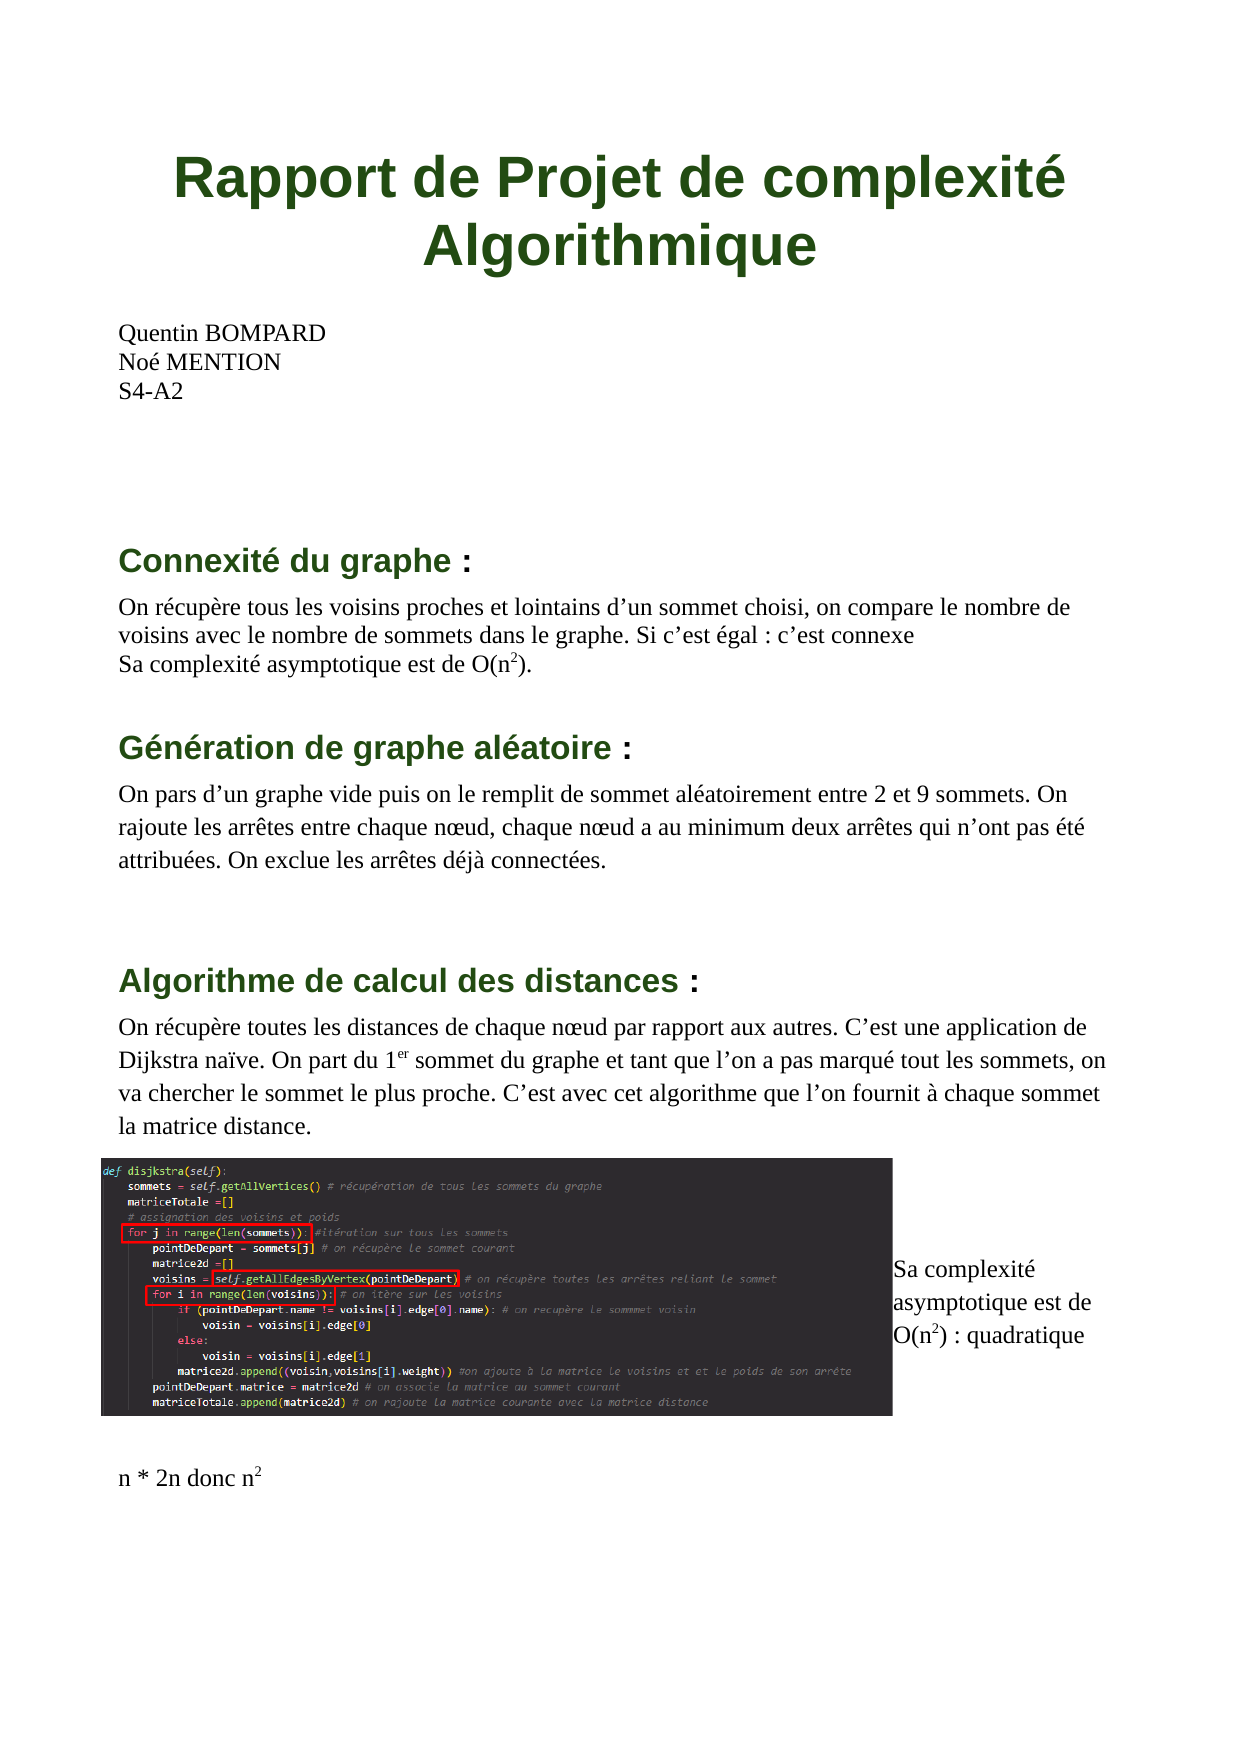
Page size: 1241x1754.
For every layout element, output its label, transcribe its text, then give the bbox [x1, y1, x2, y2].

text On pars d’un graphe vide puis on le remplit de sommet aléatoirement entre 2 et 9 sommets. On rajoute les arrêtes entre chaque nœud, chaque nœud a au minimum deux arrêtes qui n’ont pas été attribuées. On exclue les arrêtes déjà connectées. [118, 779, 1122, 873]
picture [101, 1158, 893, 1416]
text On récupère toutes les distances de chaque nœud par rapport aux autres. C’est une application de Dijkstra naïve. On part du 1er sommet du graphe et tant que l’on a pas marqué tout les sommets, on va chercher le sommet le plus proche. C’est avec cet algorithme que l’on fournit à chaque sommet la matrice distance. [118, 1012, 1122, 1140]
text On récupère tous les voisins proches et lointains d’un sommet choisi, on compare le nombre de voisins avec le nombre de sommets dans le graphe. Si c’est égal : c’est connexe [118, 592, 1122, 649]
title Rapport de Projet de complexité Algorithmique [118, 143, 1122, 277]
text S4-A2 [118, 376, 1122, 405]
text Noé MENTION [118, 347, 1122, 376]
text Sa complexité asymptotique est de O(n2) : quadratique [893, 1254, 1122, 1349]
text n * 2n donc n2 [118, 1463, 1122, 1491]
subtitle Génération de graphe aléatoire : [118, 728, 1122, 766]
subtitle Algorithme de calcul des distances : [118, 961, 1122, 999]
text Quentin BOMPARD [118, 318, 1122, 347]
text Sa complexité asymptotique est de O(n2). [118, 649, 1122, 678]
subtitle Connexité du graphe : [118, 541, 1122, 579]
